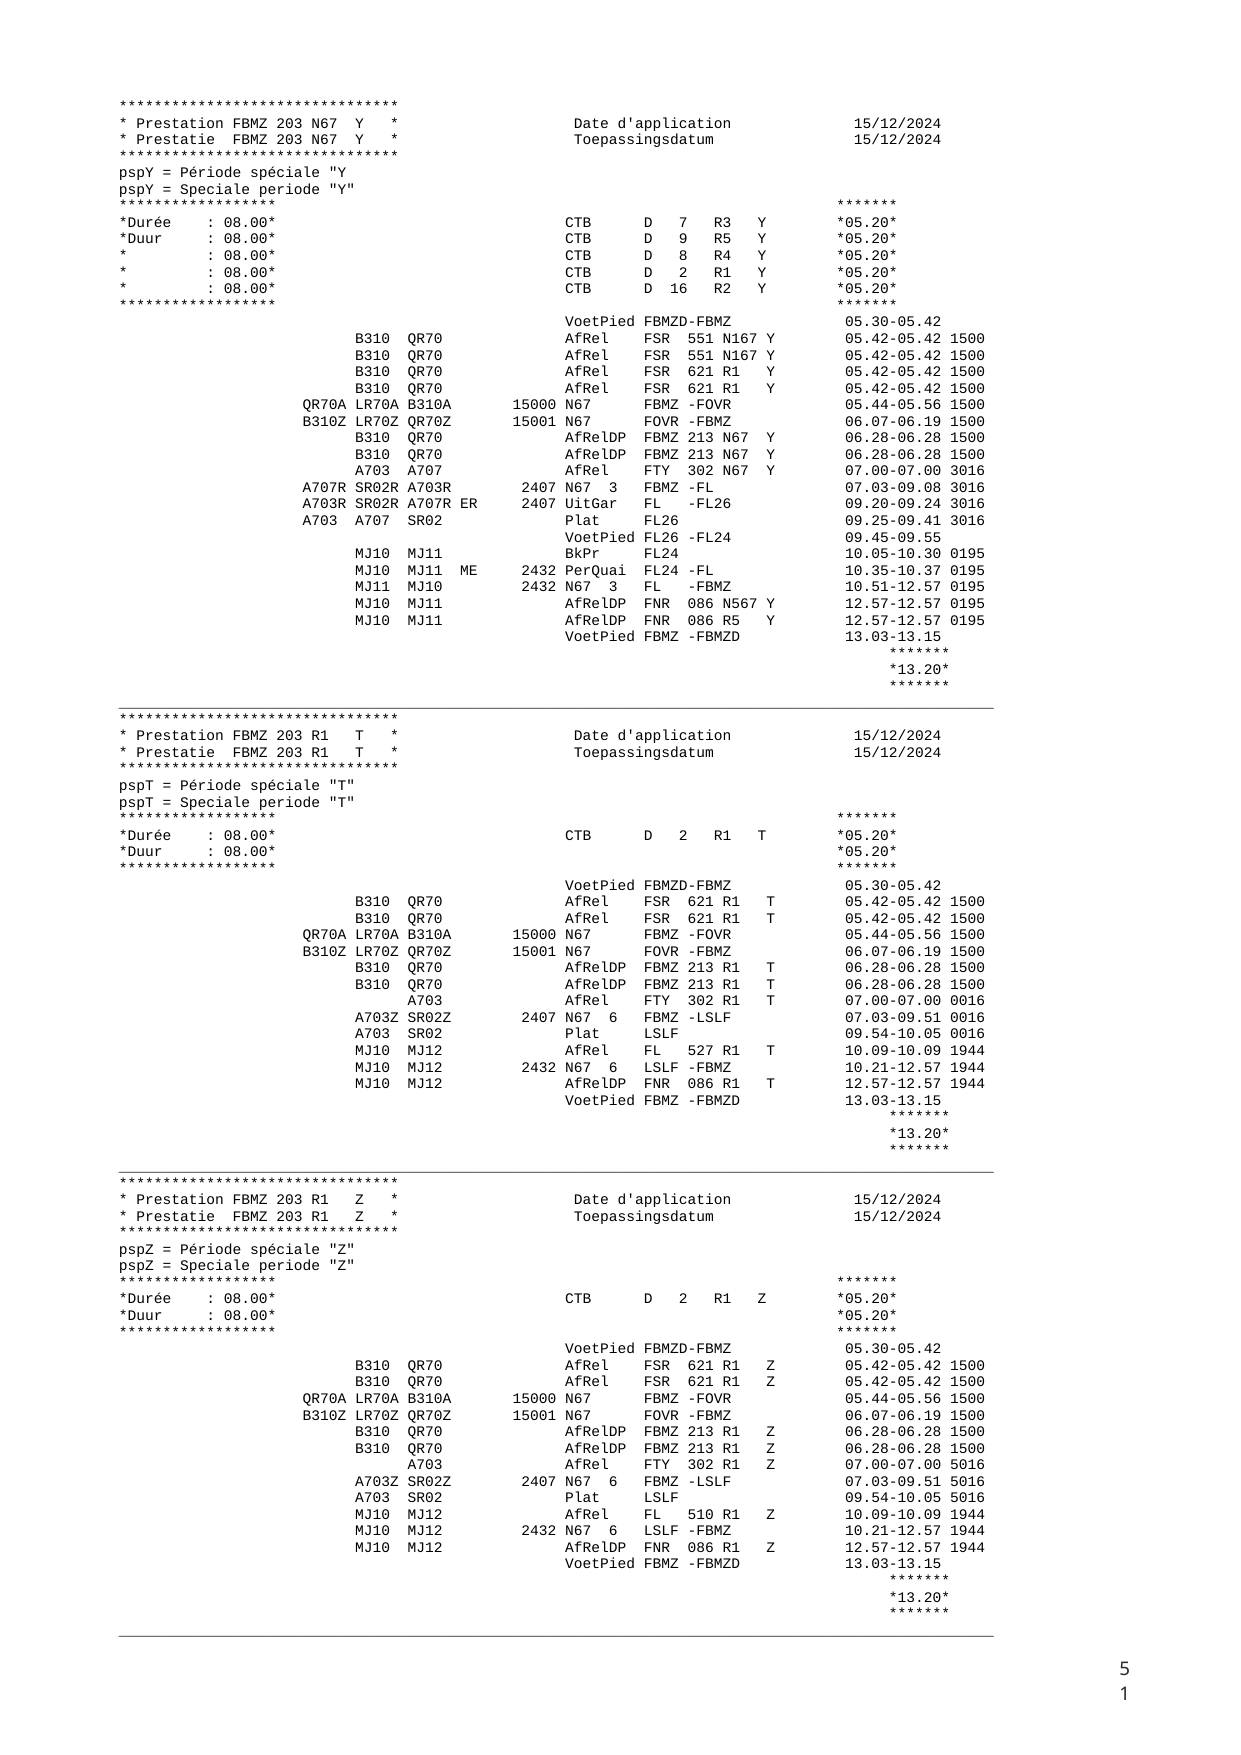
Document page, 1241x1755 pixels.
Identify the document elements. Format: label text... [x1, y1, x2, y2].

text ******************************** * Prestation FBMZ 203 N67 Y * Date d'application 15/12/2024 * Prestatie FBMZ 203 N67 Y * Toepassingsdatum 15/12/2024 ******************************** pspY = Période spéciale "Y pspY = Speciale periode "Y" ****************** ******* *Durée : 08.00* CTB D 7 R3 Y *05.20* *Duur : 08.00* CTB D 9 R5 Y *05.20* * : 08.00* CTB D 8 R4 Y *05.20* * : 08.00* CTB D 2 R1 Y *05.20* * : 08.00* CTB D 16 R2 Y *05.20* ****************** ******* VoetPied FBMZD-FBMZ 05.30-05.42 B310 QR70 AfRel FSR 551 N167 Y 05.42-05.42 1500 B310 QR70 AfRel FSR 551 N167 Y 05.42-05.42 1500 B310 QR70 AfRel FSR 621 R1 Y 05.42-05.42 1500 B310 QR70 AfRel FSR 621 R1 Y 05.42-05.42 1500 QR70A LR70A B310A 15000 N67 FBMZ -FOVR 05.44-05.56 1500 B310Z LR70Z QR70Z 15001 N67 FOVR -FBMZ 06.07-06.19 1500 B310 QR70 AfRelDP FBMZ 213 N67 Y 06.28-06.28 1500 B310 QR70 AfRelDP FBMZ 213 N67 Y 06.28-06.28 1500 A703 A707 AfRel FTY 302 N67 Y 07.00-07.00 3016 A707R SR02R A703R 2407 N67 3 FBMZ -FL 07.03-09.08 3016 A703R SR02R A707R ER 2407 UitGar FL -FL26 09.20-09.24 3016 A703 A707 SR02 Plat FL26 09.25-09.41 3016 VoetPied FL26 -FL24 09.45-09.55 MJ10 MJ11 BkPr FL24 10.05-10.30 0195 MJ10 MJ11 ME 2432 PerQuai FL24 -FL 10.35-10.37 0195 MJ11 MJ10 2432 N67 3 FL -FBMZ 10.51-12.57 0195 MJ10 MJ11 AfRelDP FNR 086 N567 Y 12.57-12.57 0195 MJ10 MJ11 AfRelDP FNR 086 R5 Y 12.57-12.57 0195 VoetPied FBMZ -FBMZD 13.03-13.15 ******* *13.20* ******* ____________________________________________________________________________________________________ [119, 99, 1122, 712]
text ******************************** * Prestation FBMZ 203 R1 T * Date d'application 15/12/2024 * Prestatie FBMZ 203 R1 T * Toepassingsdatum 15/12/2024 ******************************** pspT = Période spéciale "T" pspT = Speciale periode "T" ****************** ******* *Durée : 08.00* CTB D 2 R1 T *05.20* *Duur : 08.00* *05.20* ****************** ******* VoetPied FBMZD-FBMZ 05.30-05.42 B310 QR70 AfRel FSR 621 R1 T 05.42-05.42 1500 B310 QR70 AfRel FSR 621 R1 T 05.42-05.42 1500 QR70A LR70A B310A 15000 N67 FBMZ -FOVR 05.44-05.56 1500 B310Z LR70Z QR70Z 15001 N67 FOVR -FBMZ 06.07-06.19 1500 B310 QR70 AfRelDP FBMZ 213 R1 T 06.28-06.28 1500 B310 QR70 AfRelDP FBMZ 213 R1 T 06.28-06.28 1500 A703 AfRel FTY 302 R1 T 07.00-07.00 0016 A703Z SR02Z 2407 N67 6 FBMZ -LSLF 07.03-09.51 0016 A703 SR02 Plat LSLF 09.54-10.05 0016 MJ10 MJ12 AfRel FL 527 R1 T 10.09-10.09 1944 MJ10 MJ12 2432 N67 6 LSLF -FBMZ 10.21-12.57 1944 MJ10 MJ12 AfRelDP FNR 086 R1 T 12.57-12.57 1944 VoetPied FBMZ -FBMZD 13.03-13.15 ******* *13.20* ******* ____________________________________________________________________________________________________ [119, 712, 1122, 1176]
text ******************************** * Prestation FBMZ 203 R1 Z * Date d'application 15/12/2024 * Prestatie FBMZ 203 R1 Z * Toepassingsdatum 15/12/2024 ******************************** pspZ = Période spéciale "Z" pspZ = Speciale periode "Z" ****************** ******* *Durée : 08.00* CTB D 2 R1 Z *05.20* *Duur : 08.00* *05.20* ****************** ******* VoetPied FBMZD-FBMZ 05.30-05.42 B310 QR70 AfRel FSR 621 R1 Z 05.42-05.42 1500 B310 QR70 AfRel FSR 621 R1 Z 05.42-05.42 1500 QR70A LR70A B310A 15000 N67 FBMZ -FOVR 05.44-05.56 1500 B310Z LR70Z QR70Z 15001 N67 FOVR -FBMZ 06.07-06.19 1500 B310 QR70 AfRelDP FBMZ 213 R1 Z 06.28-06.28 1500 B310 QR70 AfRelDP FBMZ 213 R1 Z 06.28-06.28 1500 A703 AfRel FTY 302 R1 Z 07.00-07.00 5016 A703Z SR02Z 2407 N67 6 FBMZ -LSLF 07.03-09.51 5016 A703 SR02 Plat LSLF 09.54-10.05 5016 MJ10 MJ12 AfRel FL 510 R1 Z 10.09-10.09 1944 MJ10 MJ12 2432 N67 6 LSLF -FBMZ 10.21-12.57 1944 MJ10 MJ12 AfRelDP FNR 086 R1 Z 12.57-12.57 1944 VoetPied FBMZ -FBMZD 13.03-13.15 ******* *13.20* ******* ____________________________________________________________________________________________________ [119, 1176, 1122, 1639]
